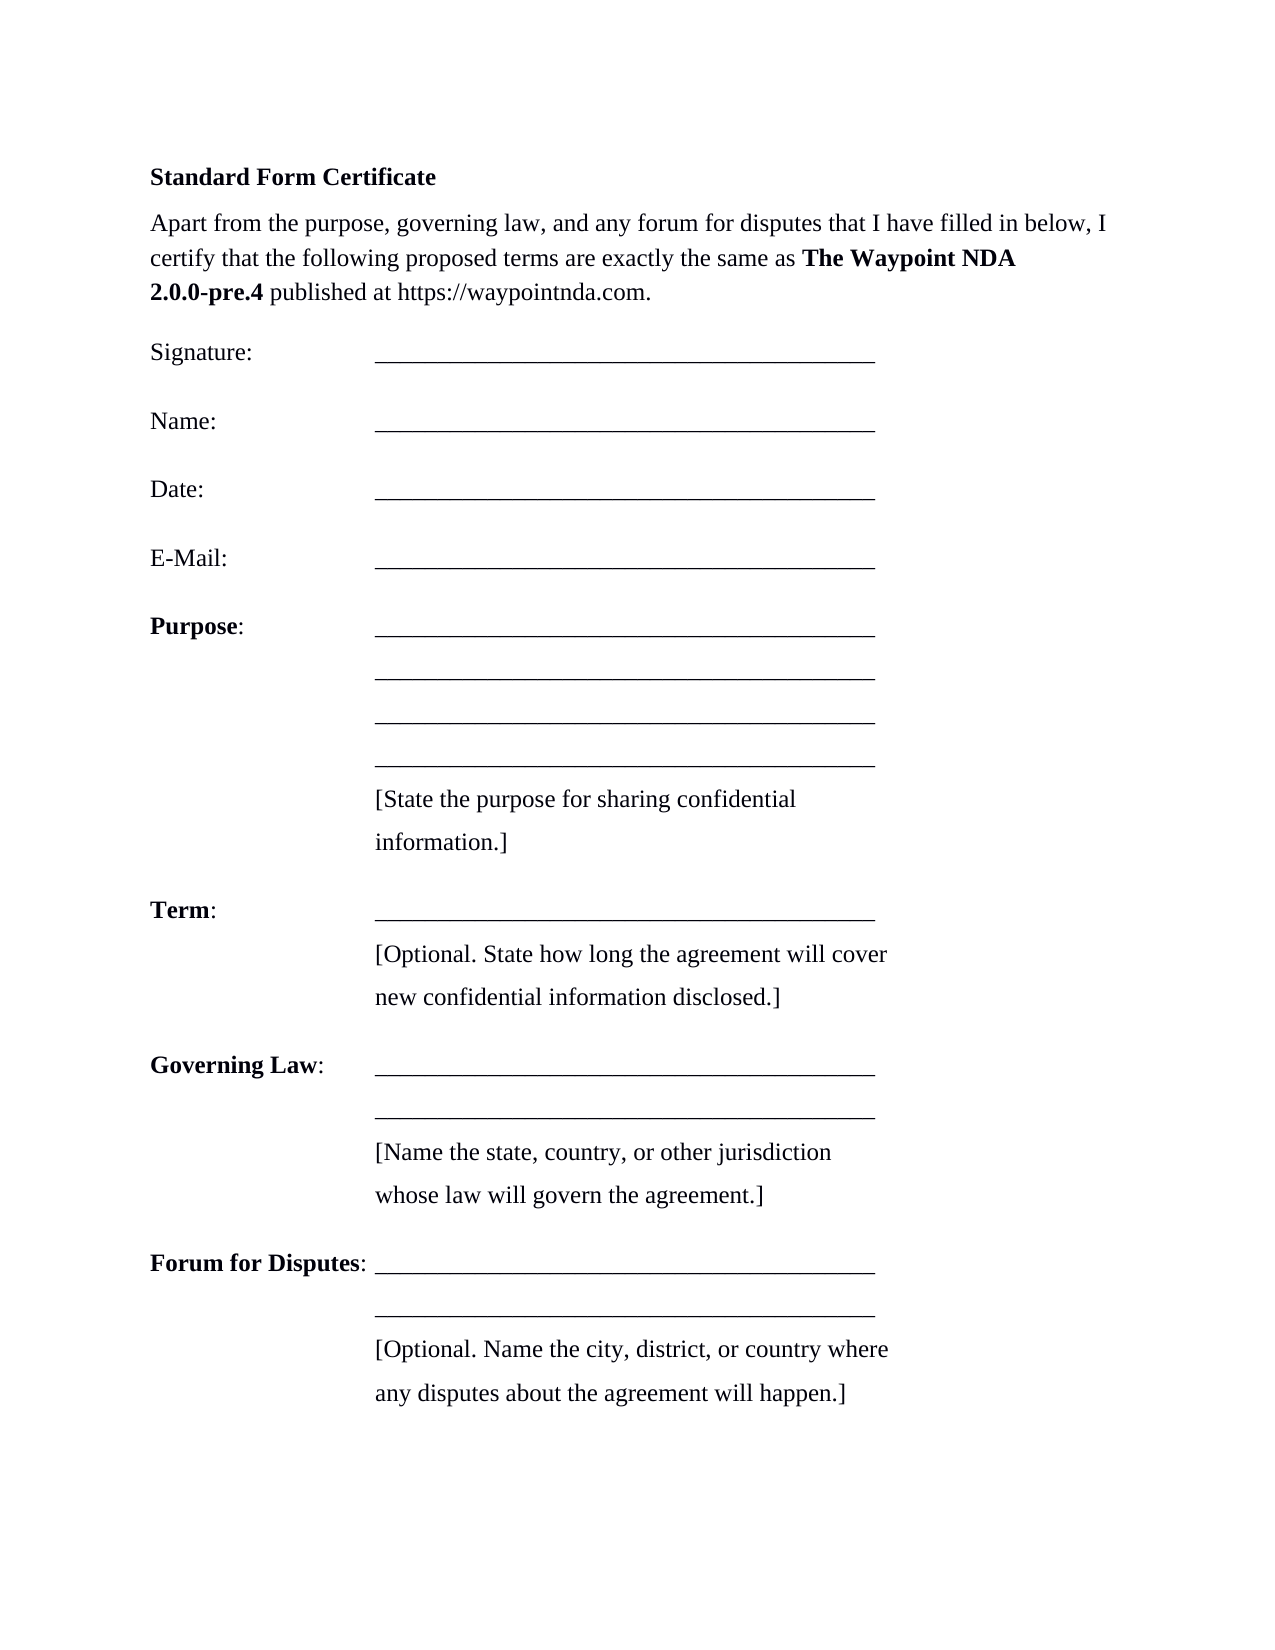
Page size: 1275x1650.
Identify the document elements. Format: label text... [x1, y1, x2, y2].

text Standard Form Certificate [150, 162, 1125, 191]
text Forum for Disputes: ________________________________________ ________________________________________ [Optional. Name the city, district, or country where any disputes about the agreement will happen.] [150, 1248, 900, 1406]
text Governing Law: ________________________________________ ________________________________________ [Name the state, country, or other jurisdiction whose law will govern the agreement.] [150, 1050, 900, 1208]
text E-Mail: ________________________________________ [150, 543, 1125, 572]
text Purpose: ________________________________________ ________________________________________ ________________________________________ ________________________________________ [State the purpose for sharing confidential information.] [150, 611, 900, 856]
text Signature: ________________________________________ [150, 337, 1125, 366]
text Apart from the purpose, governing law, and any forum for disputes that I have filled in below, I certify that the following proposed terms are exactly the same as The Waypoint NDA 2.0.0‑pre.4 published at https://waypointnda.com. [150, 208, 1125, 306]
text Term: ________________________________________ [Optional. State how long the agreement will cover new confidential information disclosed.] [150, 896, 900, 1011]
text Name: ________________________________________ [150, 406, 1125, 434]
text Date: ________________________________________ [150, 474, 1125, 503]
